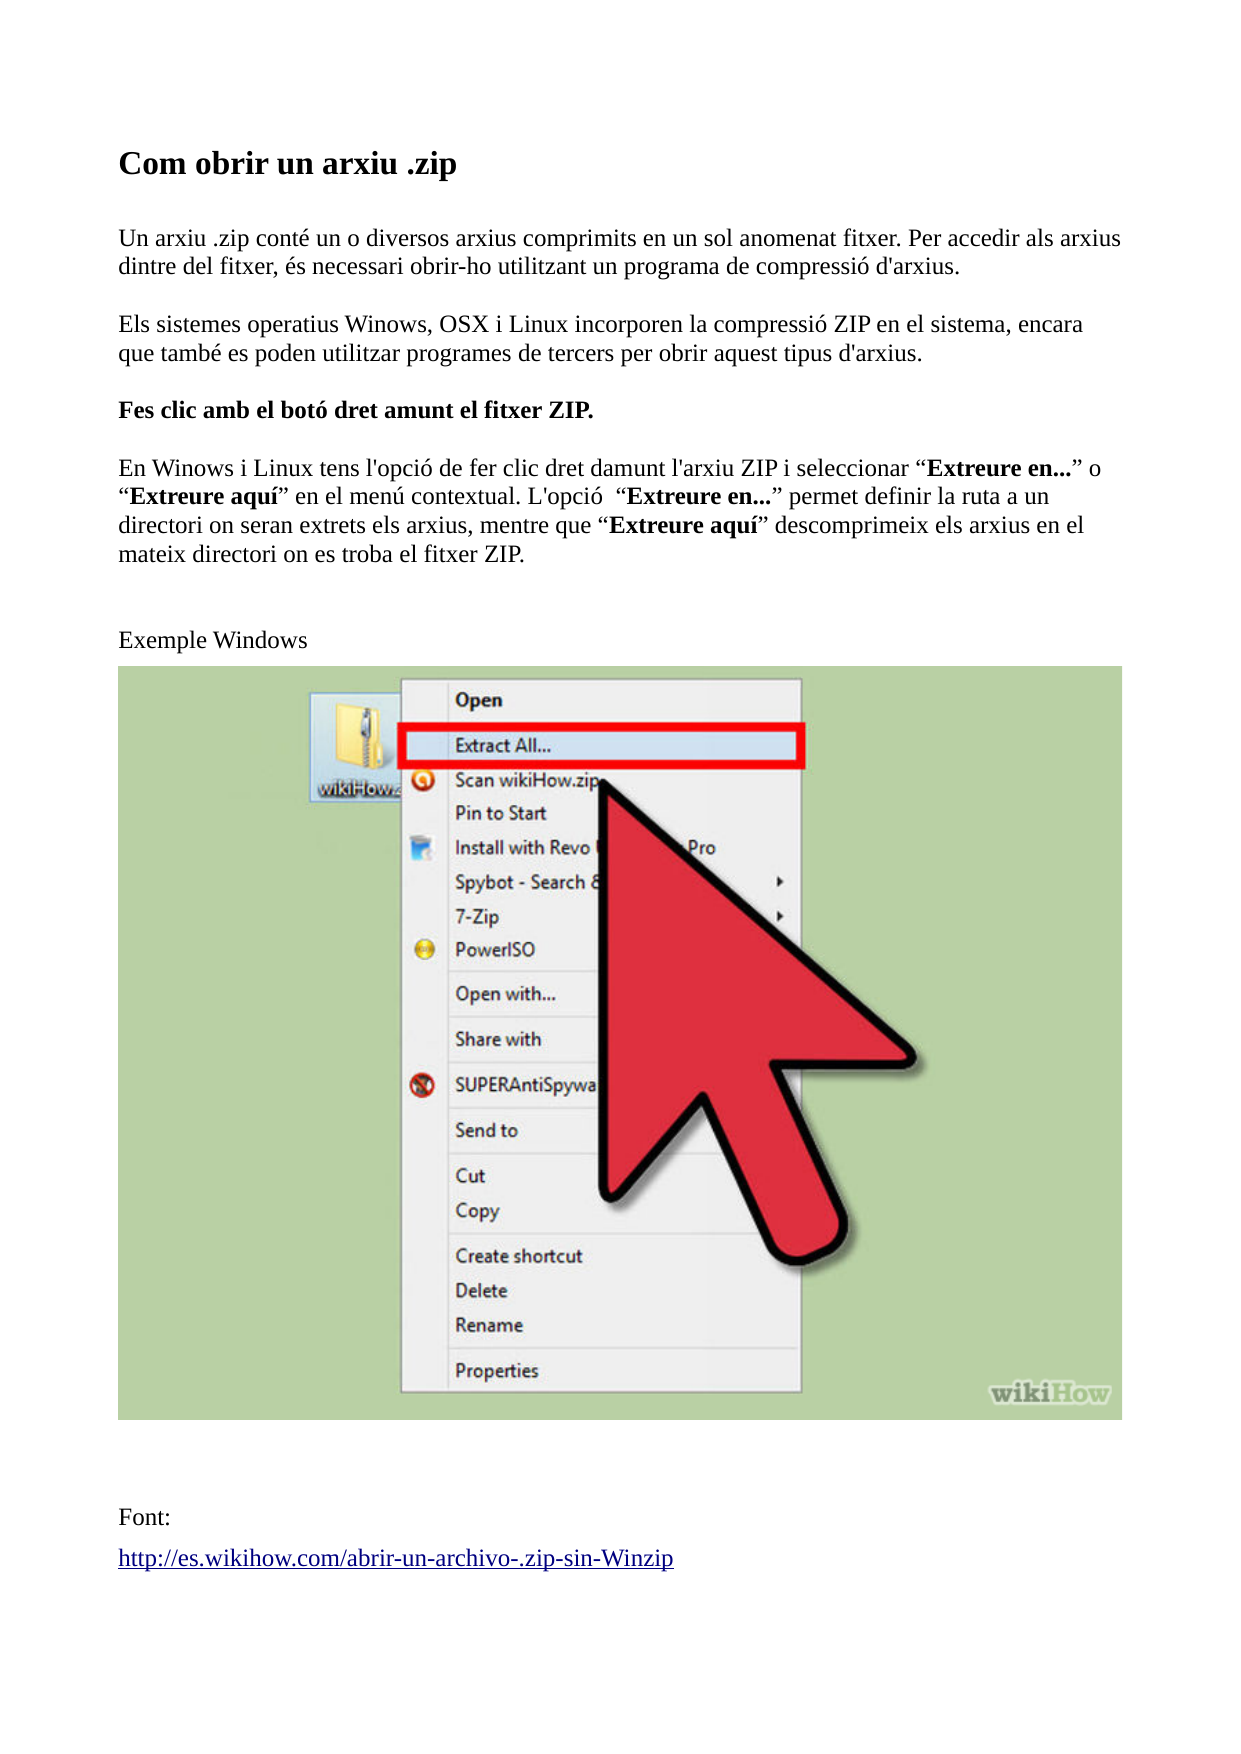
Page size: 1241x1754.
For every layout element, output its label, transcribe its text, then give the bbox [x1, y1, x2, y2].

text Un arxiu .zip conté un o diversos arxius comprimits en un sol anomenat fitxer. Per accedir als arxius dintre del fitxer, és necessari obrir-ho utilitzant un programa de compressió d'arxius. [118, 223, 1122, 280]
text http://es.wikihow.com/abrir-un-archivo-.zip-sin-Winzip [118, 1543, 1122, 1572]
text Font: [118, 1502, 1122, 1531]
text Els sistemes operatius Winows, OSX i Linux incorporen la compressió ZIP en el sistema, encara que també es poden utilitzar programes de tercers per obrir aquest tipus d'arxius. [118, 309, 1122, 366]
text En Winows i Linux tens l'opció de fer clic dret damunt l'arxiu ZIP i seleccionar “Extreure en...” o “Extreure aquí” en el menú contextual. L'opció “Extreure en...” permet definir la ruta a un directori on seran extrets els arxius, mentre que “Extreure aquí” descomprimeix els arxius en el mateix directori on es troba el fitxer ZIP. [118, 453, 1122, 568]
picture [118, 666, 1123, 1420]
subtitle Com obrir un arxiu .zip [118, 143, 1122, 181]
text Exemple Windows [118, 625, 1122, 654]
text Fes clic amb el botó dret amunt el fitxer ZIP. [118, 395, 1122, 424]
